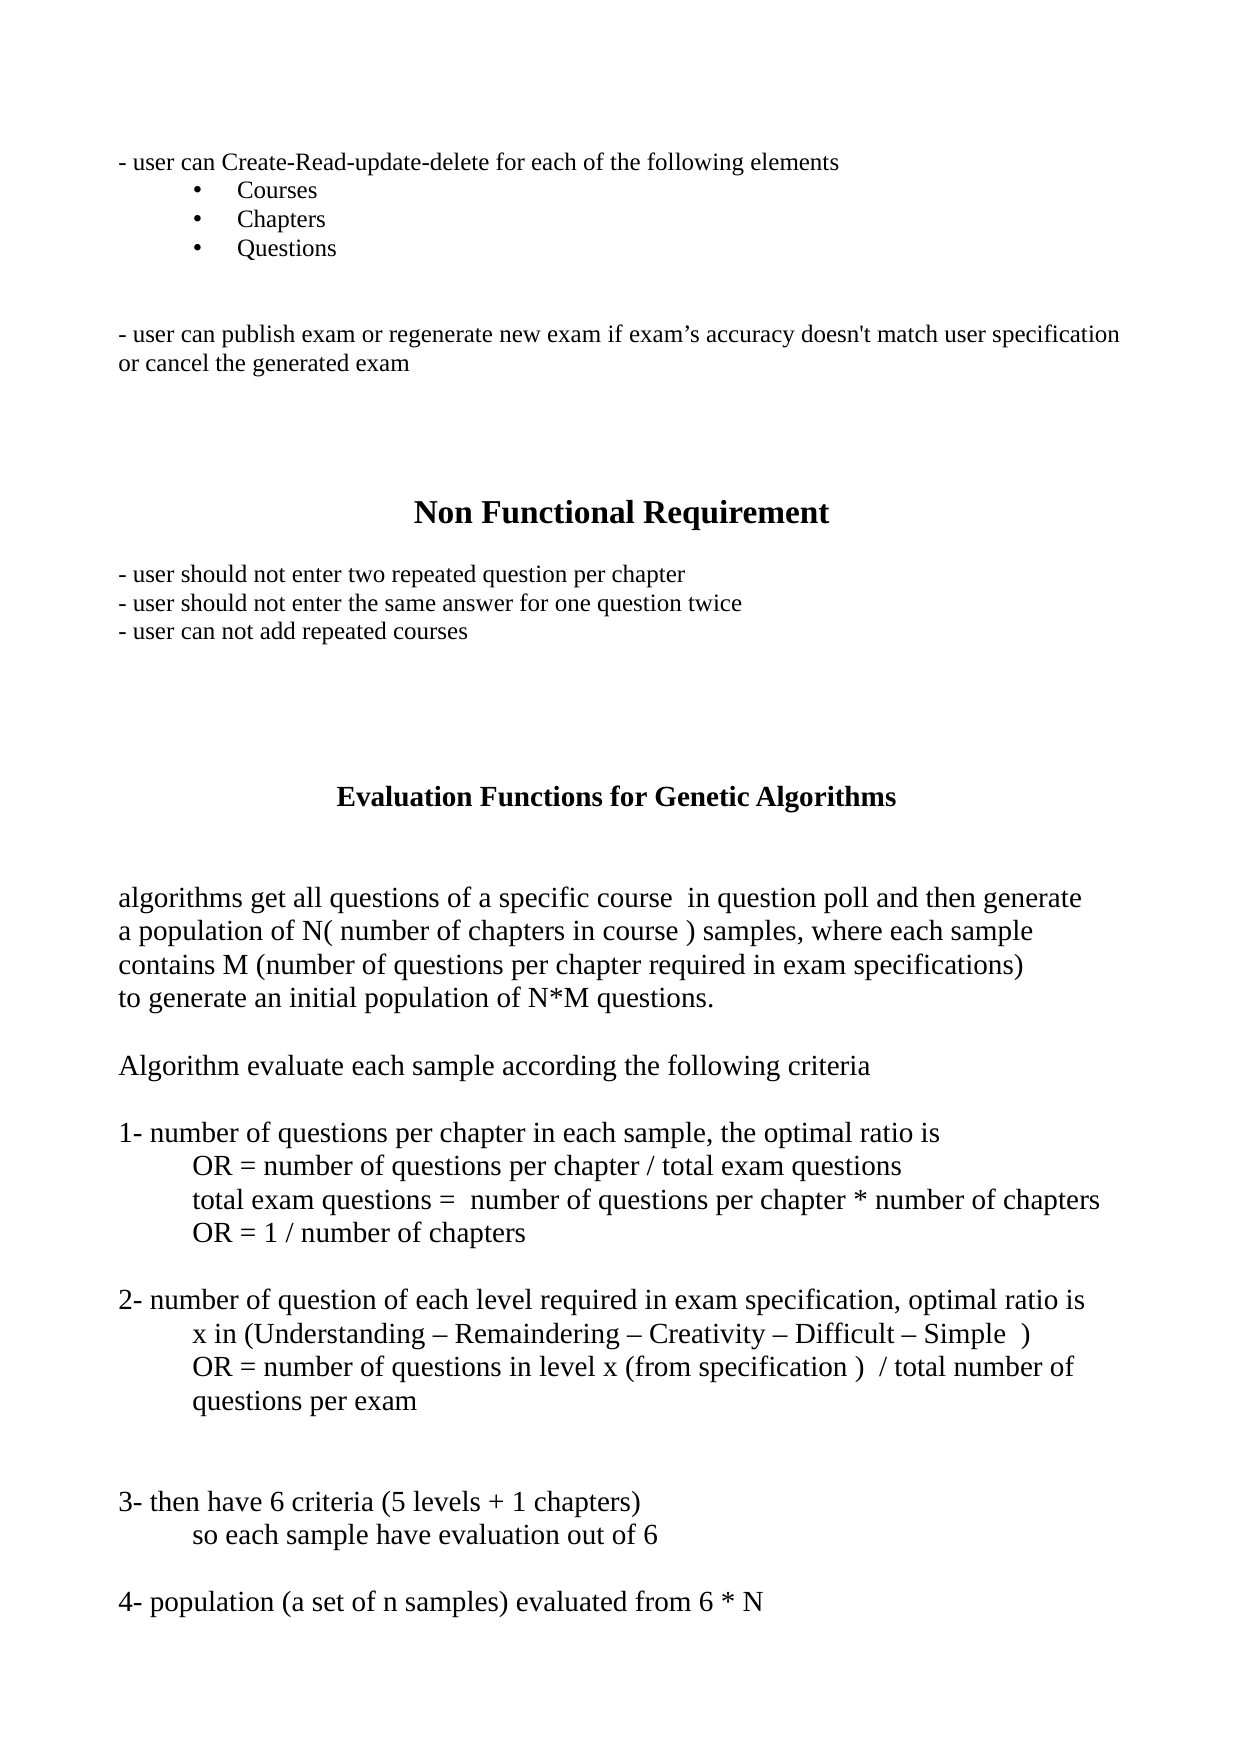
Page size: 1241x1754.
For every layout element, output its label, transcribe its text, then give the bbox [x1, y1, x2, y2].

list Questions [193, 233, 1122, 262]
text 1- number of questions per chapter in each sample, the optimal ratio is [118, 1115, 1122, 1148]
text OR = number of questions per chapter / total exam questions [118, 1148, 1122, 1182]
text - user can not add repeated courses [118, 616, 1122, 645]
text 4- population (a set of n samples) evaluated from 6 * N [118, 1584, 1122, 1618]
text OR = 1 / number of chapters [118, 1215, 1122, 1249]
text a population of N( number of chapters in course ) samples, where each sample contains M (number of questions per chapter required in exam specifications) [118, 913, 1122, 981]
text - user should not enter the same answer for one question twice [118, 588, 1122, 616]
text 2- number of question of each level required in exam specification, optimal ratio is [118, 1282, 1122, 1316]
text - user should not enter two repeated question per chapter [118, 559, 1122, 588]
text - user can publish exam or regenerate new exam if exam’s accuracy doesn't match user specification or cancel the generated exam [118, 319, 1122, 377]
text Evaluation Functions for Genetic Algorithms [118, 779, 1122, 813]
text 3- then have 6 criteria (5 levels + 1 chapters) [118, 1484, 1122, 1517]
text Algorithm evaluate each sample according the following criteria [118, 1048, 1122, 1081]
text x in (Understanding – Remaindering – Creativity – Difficult – Simple ) [118, 1316, 1122, 1349]
text Non Functional Requirement [118, 492, 1122, 530]
text so each sample have evaluation out of 6 [118, 1517, 1122, 1551]
text - user can Create-Read-update-delete for each of the following elements [118, 147, 1122, 176]
text algorithms get all questions of a specific course in question poll and then generate [118, 880, 1122, 913]
text to generate an initial population of N*M questions. [118, 981, 1122, 1014]
text OR = number of questions in level x (from specification ) / total number of questions per exam [118, 1349, 1122, 1417]
list Courses [193, 176, 1122, 204]
list Chapters [193, 204, 1122, 233]
text total exam questions = number of questions per chapter * number of chapters [118, 1182, 1122, 1215]
